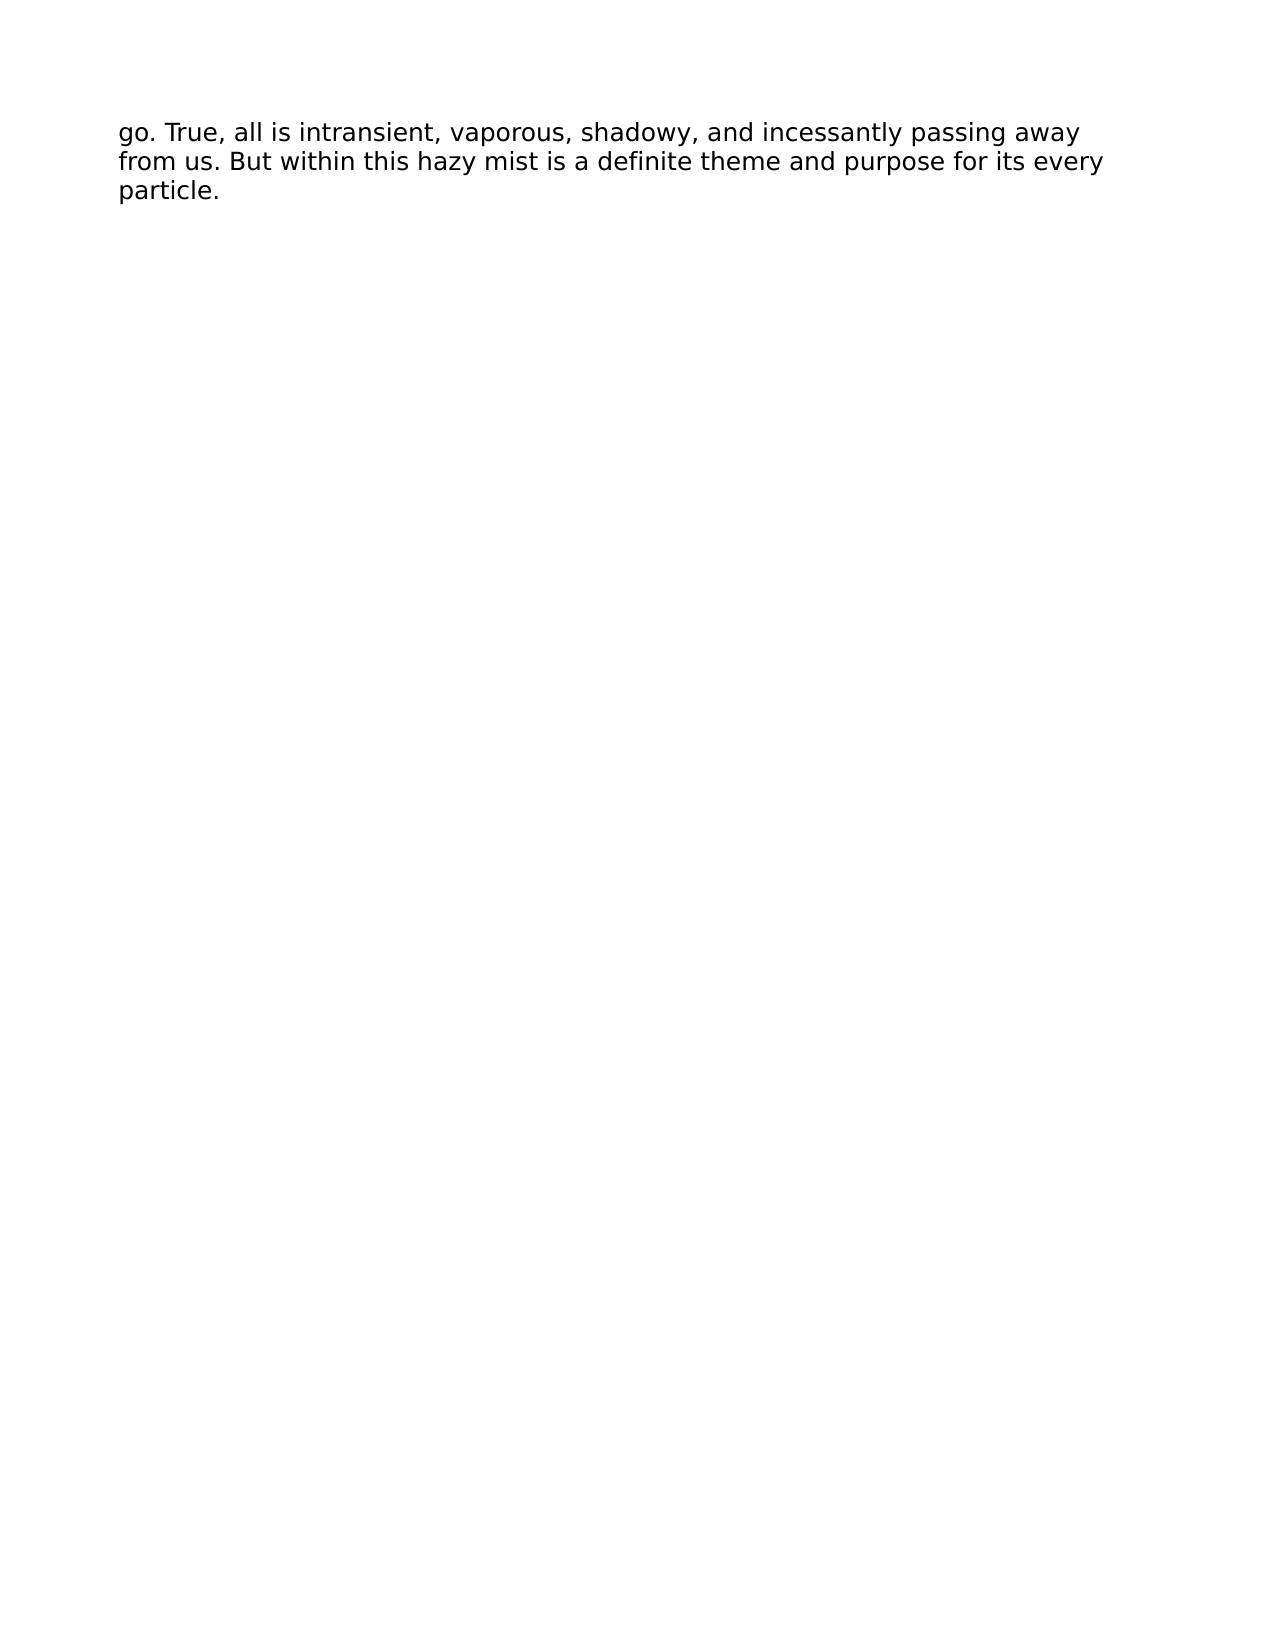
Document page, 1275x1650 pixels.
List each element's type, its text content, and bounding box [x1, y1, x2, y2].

text from us. But within this hazy mist is a definite theme and purpose for its every [118, 147, 1157, 176]
text particle. [118, 176, 1157, 206]
text go. True, all is intransient, vaporous, shadowy, and incessantly passing away [118, 118, 1157, 147]
